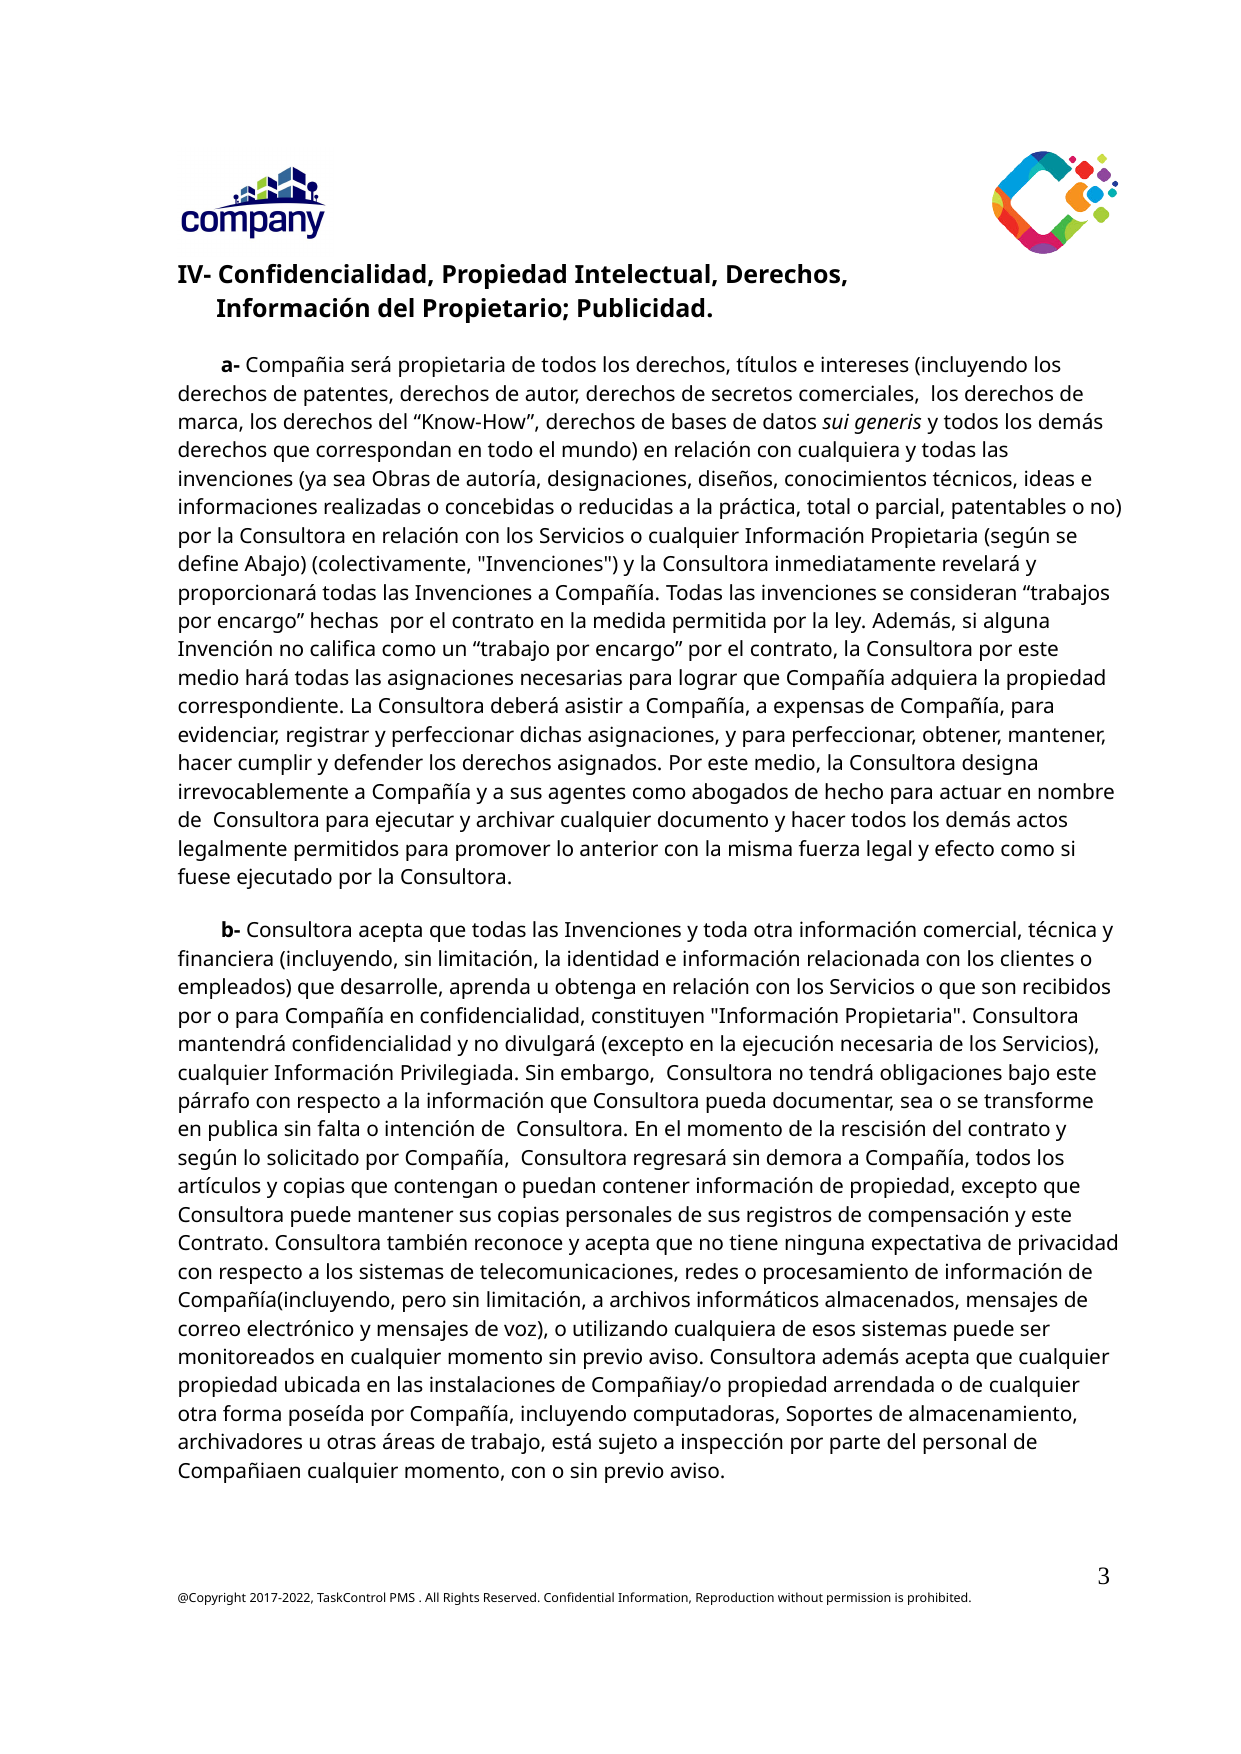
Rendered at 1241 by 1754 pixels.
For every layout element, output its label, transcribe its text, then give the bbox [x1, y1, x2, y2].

text b- Consultora acepta que todas las Invenciones y toda otra información comercial, técnica y financiera (incluyendo, sin limitación, la identidad e información relacionada con los clientes o empleados) que desarrolle, aprenda u obtenga en relación con los Servicios o que son recibidos por o para Compañía en confidencialidad, constituyen "Información Propietaria". Consultora mantendrá confidencialidad y no divulgará (excepto en la ejecución necesaria de los Servicios), cualquier Información Privilegiada. Sin embargo, Consultora no tendrá obligaciones bajo este párrafo con respecto a la información que Consultora pueda documentar, sea o se transforme en publica sin falta o intención de Consultora. En el momento de la rescisión del contrato y según lo solicitado por Compañía, Consultora regresará sin demora a Compañía, todos los artículos y copias que contengan o puedan contener información de propiedad, excepto que Consultora puede mantener sus copias personales de sus registros de compensación y este Contrato. Consultora también reconoce y acepta que no tiene ninguna expectativa de privacidad con respecto a los sistemas de telecomunicaciones, redes o procesamiento de información de Compañía(incluyendo, pero sin limitación, a archivos informáticos almacenados, mensajes de correo electrónico y mensajes de voz), o utilizando cualquiera de esos sistemas puede ser monitoreados en cualquier momento sin previo aviso. Consultora además acepta que cualquier propiedad ubicada en las instalaciones de Compañiay/o propiedad arrendada o de cualquier otra forma poseída por Compañía, incluyendo computadoras, Soportes de almacenamiento, archivadores u otras áreas de trabajo, está sujeto a inspección por parte del personal de Compañiaen cualquier momento, con o sin previo aviso. [177, 916, 1122, 1484]
picture [989, 147, 1121, 257]
text IV- Confidencialidad, Propiedad Intelectual, Derechos, Información del Propietario; Publicidad. [177, 257, 1122, 325]
picture [177, 147, 334, 257]
text a- Compañia será propietaria de todos los derechos, títulos e intereses (incluyendo los derechos de patentes, derechos de autor, derechos de secretos comerciales, los derechos de marca, los derechos del “Know-How”, derechos de bases de datos sui generis y todos los demás derechos que correspondan en todo el mundo) en relación con cualquiera y todas las invenciones (ya sea Obras de autoría, designaciones, diseños, conocimientos técnicos, ideas e informaciones realizadas o concebidas o reducidas a la práctica, total o parcial, patentables o no) por la Consultora en relación con los Servicios o cualquier Información Propietaria (según se define Abajo) (colectivamente, "Invenciones") y la Consultora inmediatamente revelará y proporcionará todas las Invenciones a Compañía. Todas las invenciones se consideran “trabajos por encargo” hechas por el contrato en la medida permitida por la ley. Además, si alguna Invención no califica como un “trabajo por encargo” por el contrato, la Consultora por este medio hará todas las asignaciones necesarias para lograr que Compañía adquiera la propiedad correspondiente. La Consultora deberá asistir a Compañía, a expensas de Compañía, para evidenciar, registrar y perfeccionar dichas asignaciones, y para perfeccionar, obtener, mantener, hacer cumplir y defender los derechos asignados. Por este medio, la Consultora designa irrevocablemente a Compañía y a sus agentes como abogados de hecho para actuar en nombre de Consultora para ejecutar y archivar cualquier documento y hacer todos los demás actos legalmente permitidos para promover lo anterior con la misma fuerza legal y efecto como si fuese ejecutado por la Consultora. [177, 350, 1122, 891]
